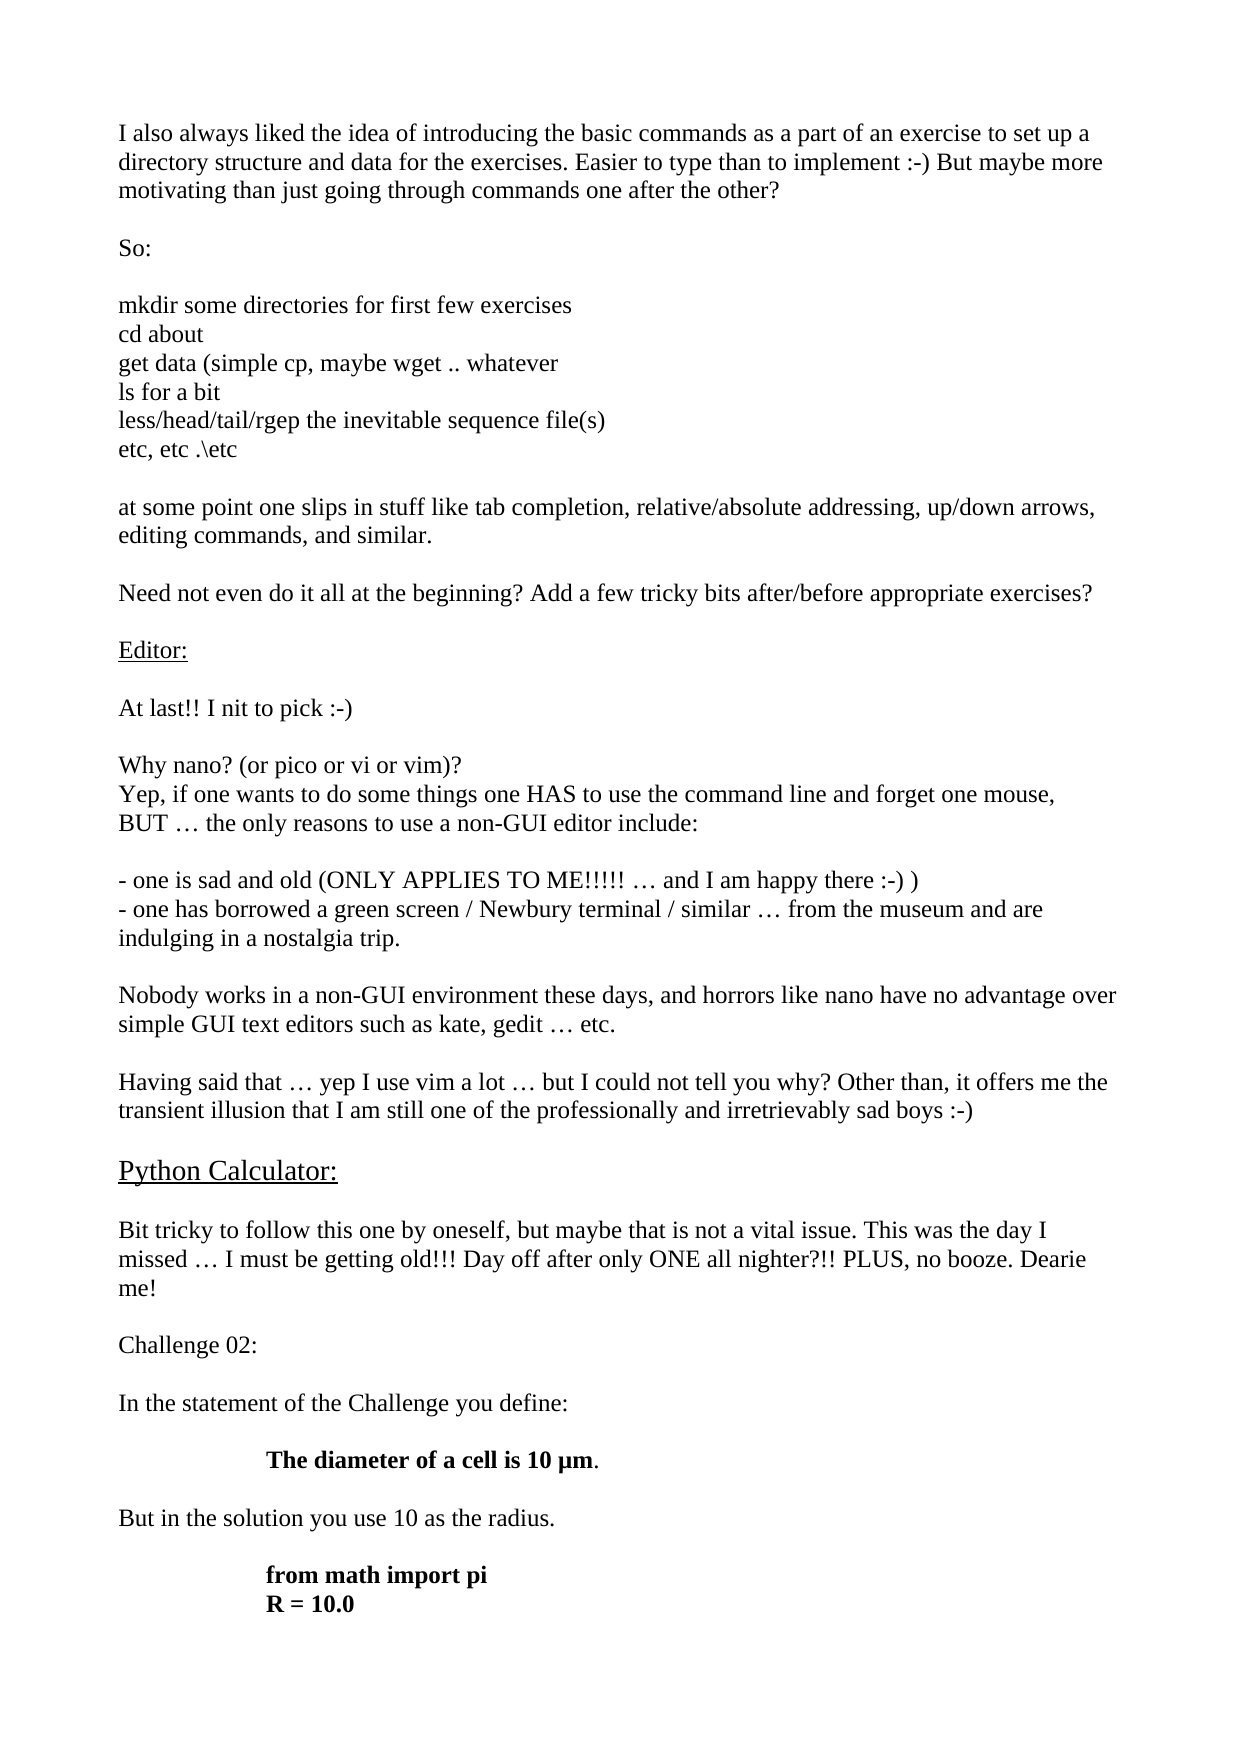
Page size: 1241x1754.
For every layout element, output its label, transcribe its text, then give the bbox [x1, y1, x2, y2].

text R = 10.0 [118, 1589, 1122, 1618]
text at some point one slips in stuff like tab completion, relative/absolute addressing, up/down arrows, editing commands, and similar. [118, 492, 1122, 549]
text Python Calculator: [118, 1153, 1122, 1187]
text cd about [118, 319, 1122, 348]
text mkdir some directories for first few exercises [118, 291, 1122, 319]
text Need not even do it all at the beginning? Add a few tricky bits after/before appropriate exercises? [118, 578, 1122, 607]
text - one is sad and old (ONLY APPLIES TO ME!!!!! … and I am happy there :-) ) [118, 866, 1122, 894]
text - one has borrowed a green screen / Newbury terminal / similar … from the museum and are indulging in a nostalgia trip. [118, 894, 1122, 952]
text BUT … the only reasons to use a non-GUI editor include: [118, 808, 1122, 837]
text ls for a bit [118, 377, 1122, 406]
text get data (simple cp, maybe wget .. whatever [118, 348, 1122, 377]
text I also always liked the idea of introducing the basic commands as a part of an exercise to set up a directory structure and data for the exercises. Easier to type than to implement :-) But maybe more motivating than just going through commands one after the other? [118, 118, 1122, 204]
text At last!! I nit to pick :-) [118, 693, 1122, 722]
text from math import pi [118, 1560, 1122, 1589]
text Nobody works in a non-GUI environment these days, and horrors like nano have no advantage over simple GUI text editors such as kate, gedit … etc. [118, 981, 1122, 1038]
text Challenge 02: [118, 1330, 1122, 1359]
text Bit tricky to follow this one by oneself, but maybe that is not a vital issue. This was the day I missed … I must be getting old!!! Day off after only ONE all nighter?!! PLUS, no booze. Dearie me! [118, 1215, 1122, 1302]
text Yep, if one wants to do some things one HAS to use the command line and forget one mouse, [118, 779, 1122, 808]
text Why nano? (or pico or vi or vim)? [118, 751, 1122, 779]
text But in the solution you use 10 as the radius. [118, 1503, 1122, 1532]
text etc, etc .\etc [118, 434, 1122, 463]
text In the statement of the Challenge you define: [118, 1388, 1122, 1417]
text Having said that … yep I use vim a lot … but I could not tell you why? Other than, it offers me the transient illusion that I am still one of the professionally and irretrievably sad boys :-) [118, 1067, 1122, 1124]
text Editor: [118, 636, 1122, 664]
text The diameter of a cell is 10 μm. [118, 1445, 1122, 1474]
text less/head/tail/rgep the inevitable sequence file(s) [118, 406, 1122, 434]
text So: [118, 233, 1122, 262]
